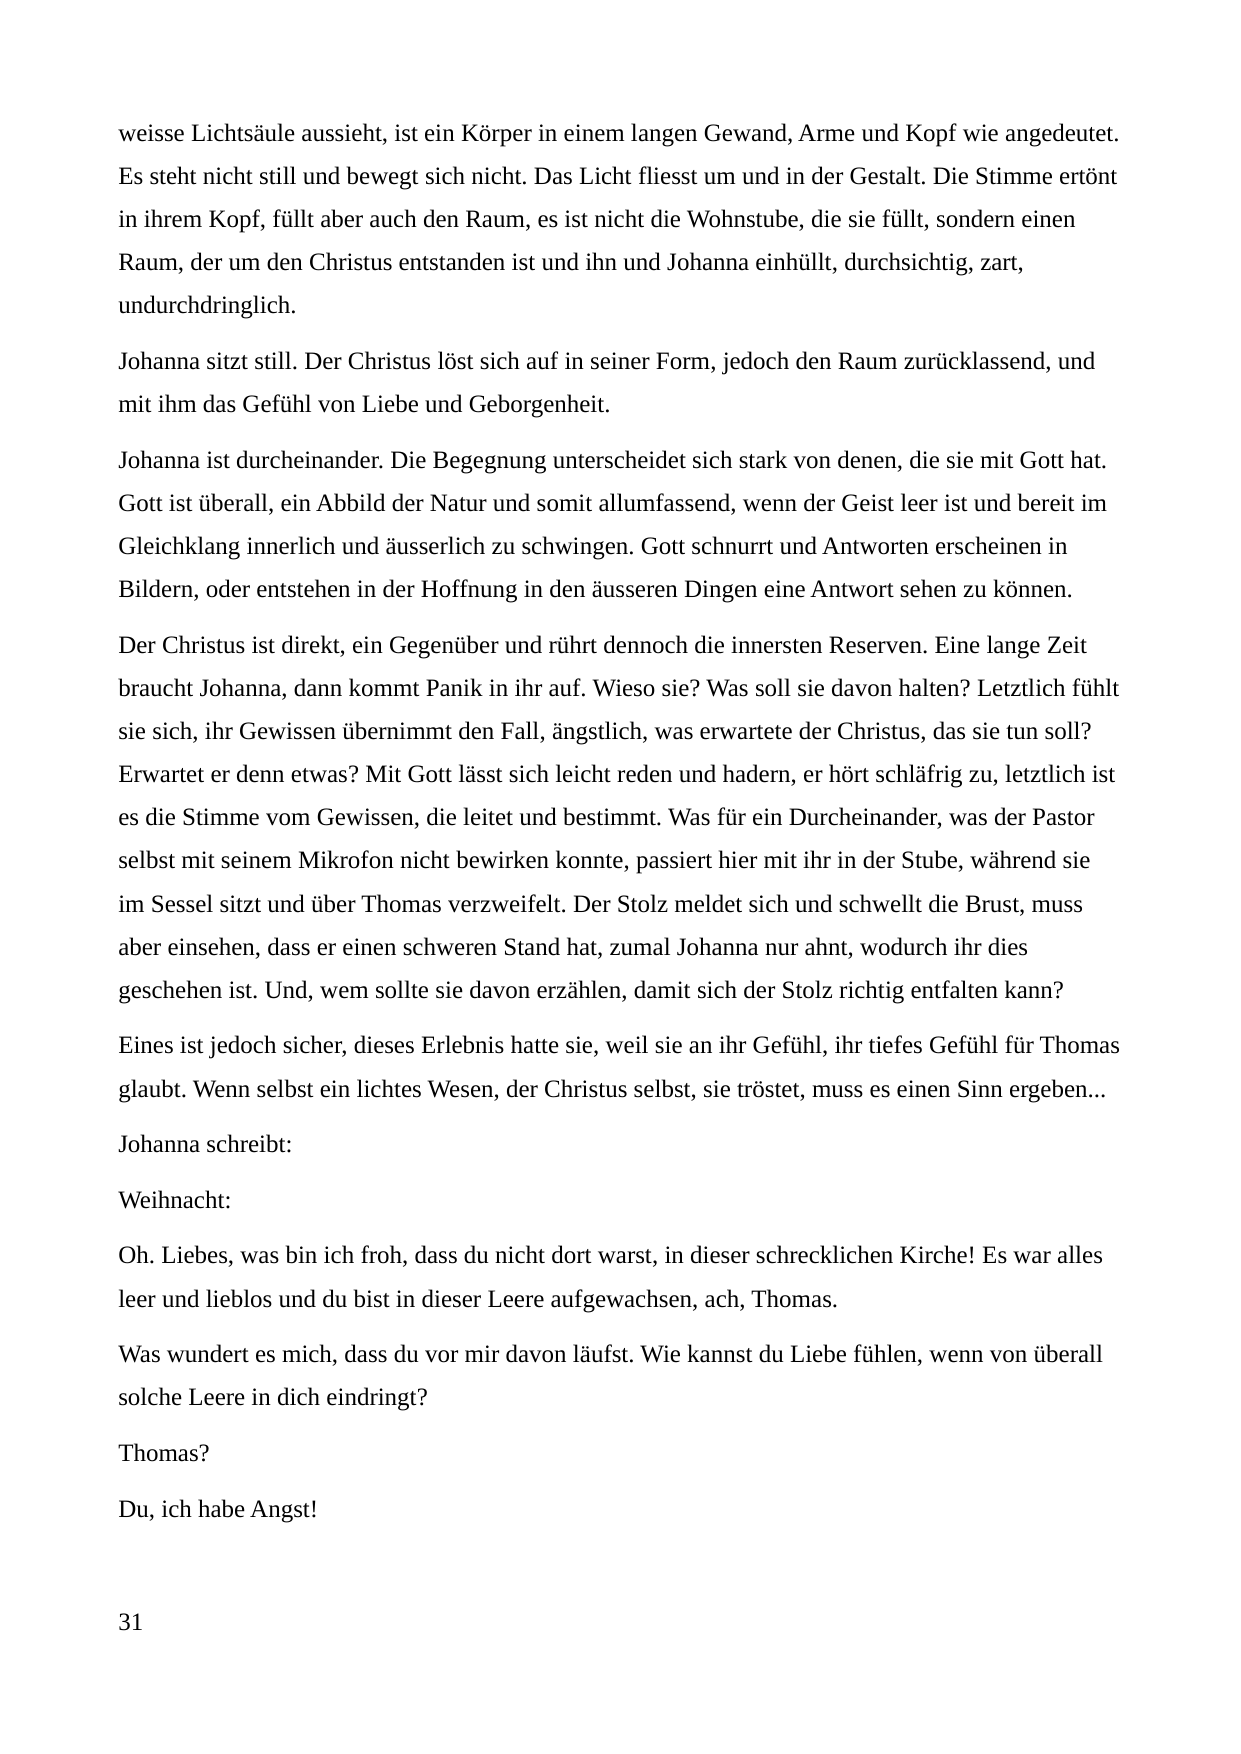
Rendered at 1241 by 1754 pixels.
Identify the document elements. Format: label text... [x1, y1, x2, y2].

text Johanna schreibt: [118, 1129, 1122, 1158]
text Oh. Liebes, was bin ich froh, dass du nicht dort warst, in dieser schrecklichen Kirche! Es war alles leer und lieblos und du bist in dieser Leere aufgewachsen, ach, Thomas. [118, 1241, 1122, 1312]
text Johanna sitzt still. Der Christus löst sich auf in seiner Form, jedoch den Raum zurücklassend, und mit ihm das Gefühl von Liebe und Geborgenheit. [118, 346, 1122, 418]
text Der Christus ist direkt, ein Gegenüber und rührt dennoch die innersten Reserven. Eine lange Zeit braucht Johanna, dann kommt Panik in ihr auf. Wieso sie? Was soll sie davon halten? Letztlich fühlt sie sich, ihr Gewissen übernimmt den Fall, ängstlich, was erwartete der Christus, das sie tun soll? Erwartet er denn etwas? Mit Gott lässt sich leicht reden und hadern, er hört schläfrig zu, letztlich ist es die Stimme vom Gewissen, die leitet und bestimmt. Was für ein Durcheinander, was der Pastor selbst mit seinem Mikrofon nicht bewirken konnte, passiert hier mit ihr in der Stube, während sie im Sessel sitzt und über Thomas verzweifelt. Der Stolz meldet sich und schwellt die Brust, muss aber einsehen, dass er einen schweren Stand hat, zumal Johanna nur ahnt, wodurch ihr dies geschehen ist. Und, wem sollte sie davon erzählen, damit sich der Stolz richtig entfalten kann? [118, 630, 1122, 1004]
text weisse Lichtsäule aussieht, ist ein Körper in einem langen Gewand, Arme und Kopf wie angedeutet. Es steht nicht still und bewegt sich nicht. Das Licht fliesst um und in der Gestalt. Die Stimme ertönt in ihrem Kopf, füllt aber auch den Raum, es ist nicht die Wohnstube, die sie füllt, sondern einen Raum, der um den Christus entstanden ist und ihn und Johanna einhüllt, durchsichtig, zart, undurchdringlich. [118, 118, 1122, 319]
text Du, ich habe Angst! [118, 1494, 1122, 1522]
text Weihnacht: [118, 1185, 1122, 1214]
text Was wundert es mich, dass du vor mir davon läufst. Wie kannst du Liebe fühlen, wenn von überall solche Leere in dich eindringt? [118, 1339, 1122, 1411]
text Johanna ist durcheinander. Die Begegnung unterscheidet sich stark von denen, die sie mit Gott hat. Gott ist überall, ein Abbild der Natur und somit allumfassend, wenn der Geist leer ist und bereit im Gleichklang innerlich und äusserlich zu schwingen. Gott schnurrt und Antworten erscheinen in Bildern, oder entstehen in der Hoffnung in den äusseren Dingen eine Antwort sehen zu können. [118, 445, 1122, 603]
text Thomas? [118, 1438, 1122, 1467]
text Eines ist jedoch sicher, dieses Erlebnis hatte sie, weil sie an ihr Gefühl, ihr tiefes Gefühl für Thomas glaubt. Wenn selbst ein lichtes Wesen, der Christus selbst, sie tröstet, muss es einen Sinn ergeben... [118, 1031, 1122, 1102]
